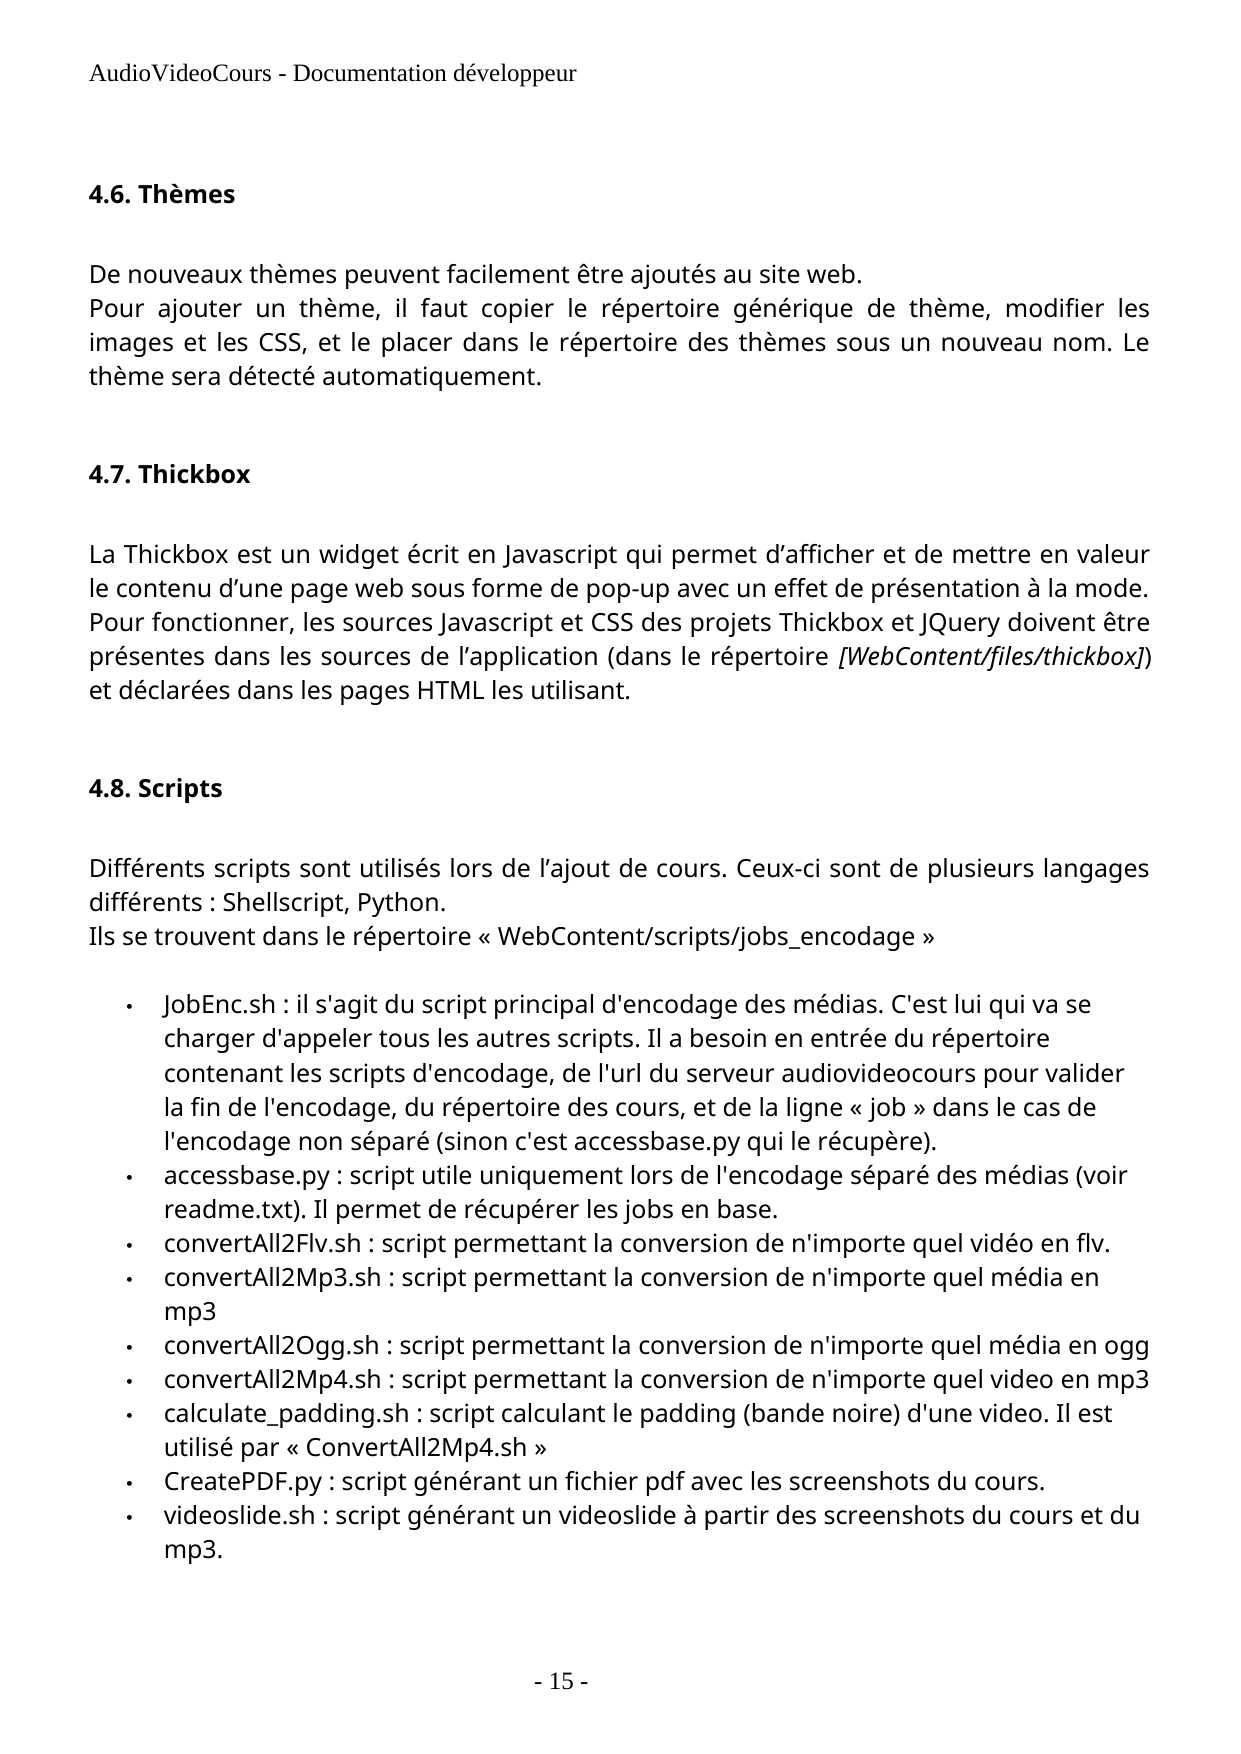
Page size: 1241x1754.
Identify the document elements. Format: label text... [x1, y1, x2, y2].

list JobEnc.sh : il s'agit du script principal d'encodage des médias. C'est lui qui va se charger d'appeler tous les autres scripts. Il a besoin en entrée du répertoire contenant les scripts d'encodage, de l'url du serveur audiovideocours pour valider la fin de l'encodage, du répertoire des cours, et de la ligne « job » dans le cas de l'encodage non séparé (sinon c'est accessbase.py qui le récupère). [126, 987, 1152, 1157]
list convertAll2Mp4.sh : script permettant la conversion de n'importe quel video en mp3 [126, 1362, 1152, 1396]
text Pour fonctionner, les sources Javascript et CSS des projets Thickbox et JQuery doivent être présentes dans les sources de l’application (dans le répertoire [WebContent/files/thickbox]) et déclarées dans les pages HTML les utilisant. [88, 605, 1152, 707]
list accessbase.py : script utile uniquement lors de l'encodage séparé des médias (voir readme.txt). Il permet de récupérer les jobs en base. [126, 1157, 1152, 1226]
subtitle 4.8. Scripts [88, 770, 1152, 804]
text La Thickbox est un widget écrit en Javascript qui permet d’afficher et de mettre en valeur le contenu d’une page web sous forme de pop-up avec un effet de présentation à la mode. [88, 537, 1152, 605]
list calculate_padding.sh : script calculant le padding (bande noire) d'une video. Il est utilisé par « ConvertAll2Mp4.sh » [126, 1396, 1152, 1464]
list convertAll2Ogg.sh : script permettant la conversion de n'importe quel média en ogg [126, 1328, 1152, 1362]
list convertAll2Mp3.sh : script permettant la conversion de n'importe quel média en mp3 [126, 1259, 1152, 1328]
list convertAll2Flv.sh : script permettant la conversion de n'importe quel vidéo en flv. [126, 1226, 1152, 1259]
subtitle 4.7. Thickbox [88, 456, 1152, 490]
text De nouveaux thèmes peuvent facilement être ajoutés au site web. [88, 257, 1152, 291]
text Différents scripts sont utilisés lors de l’ajout de cours. Ceux-ci sont de plusieurs langages différents : Shellscript, Python. [88, 851, 1152, 919]
list CreatePDF.py : script générant un fichier pdf avec les screenshots du cours. [126, 1464, 1152, 1498]
text Pour ajouter un thème, il faut copier le répertoire générique de thème, modifier les images et les CSS, et le placer dans le répertoire des thèmes sous un nouveau nom. Le thème sera détecté automatiquement. [88, 291, 1152, 393]
list videoslide.sh : script générant un videoslide à partir des screenshots du cours et du mp3. [126, 1498, 1152, 1566]
subtitle 4.6. Thèmes [88, 176, 1152, 210]
text Ils se trouvent dans le répertoire « WebContent/scripts/jobs_encodage » [88, 919, 1152, 953]
